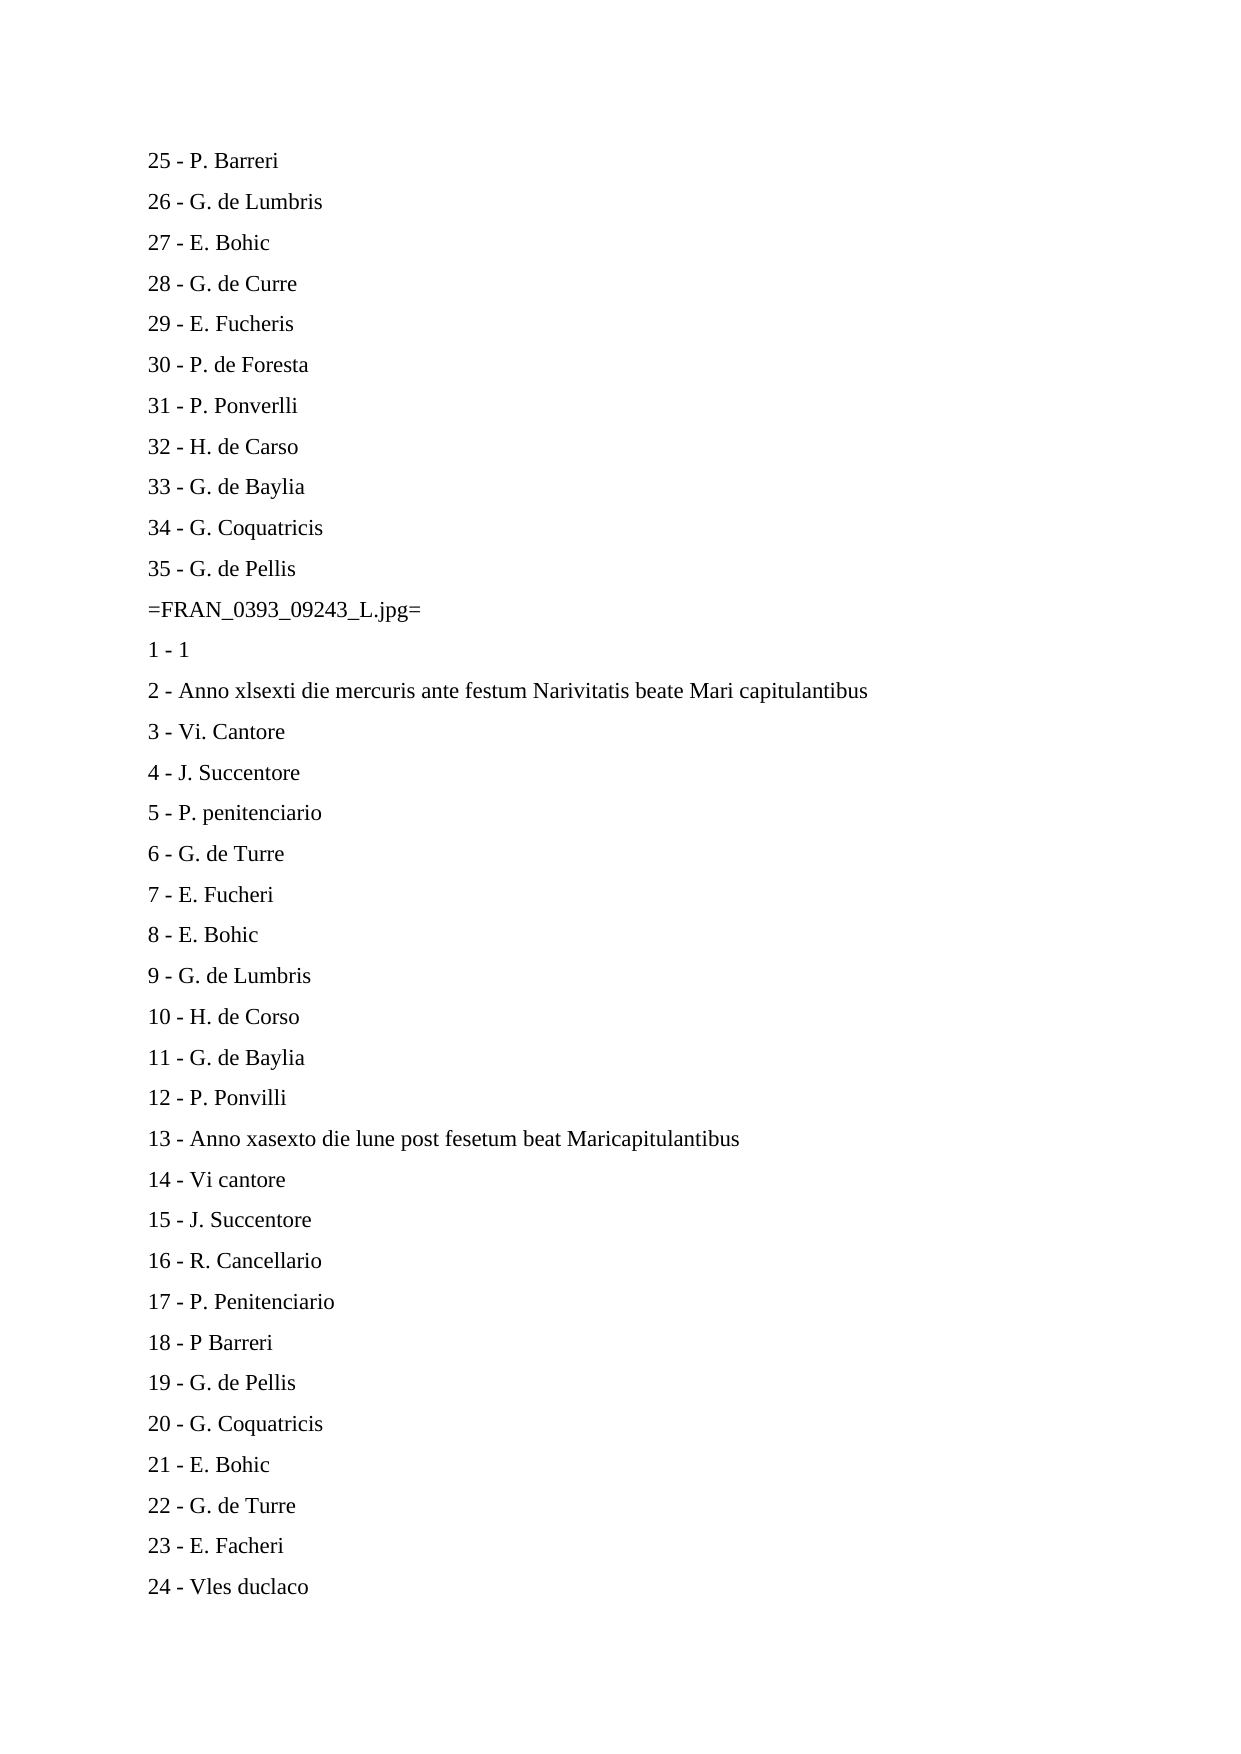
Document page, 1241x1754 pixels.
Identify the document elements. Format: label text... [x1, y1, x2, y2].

text 8 - E. Bohic [148, 921, 1093, 948]
text 15 - J. Succentore [148, 1207, 1093, 1233]
text 6 - G. de Turre [148, 840, 1093, 866]
text 21 - E. Bohic [148, 1451, 1093, 1477]
text 2 - Anno xlsexti die mercuris ante festum Narivitatis beate Mari capitulantibus [148, 677, 1093, 703]
text 5 - P. penitenciario [148, 799, 1093, 826]
text 31 - P. Ponverlli [148, 392, 1093, 418]
text 22 - G. de Turre [148, 1492, 1093, 1518]
text 12 - P. Ponvilli [148, 1084, 1093, 1111]
text 27 - E. Bohic [148, 229, 1093, 255]
text 4 - J. Succentore [148, 758, 1093, 785]
text 7 - E. Fucheri [148, 881, 1093, 907]
text 26 - G. de Lumbris [148, 188, 1093, 215]
text 9 - G. de Lumbris [148, 962, 1093, 988]
text =FRAN_0393_09243_L.jpg= [148, 596, 1093, 622]
text 16 - R. Cancellario [148, 1247, 1093, 1274]
text 11 - G. de Baylia [148, 1044, 1093, 1070]
text 34 - G. Coquatricis [148, 514, 1093, 541]
text 18 - P Barreri [148, 1329, 1093, 1355]
text 32 - H. de Carso [148, 433, 1093, 459]
text 29 - E. Fucheris [148, 311, 1093, 337]
text 1 - 1 [148, 636, 1093, 663]
text 28 - G. de Curre [148, 270, 1093, 296]
text 25 - P. Barreri [148, 148, 1093, 174]
text 30 - P. de Foresta [148, 351, 1093, 378]
text 23 - E. Facheri [148, 1532, 1093, 1559]
text 19 - G. de Pellis [148, 1369, 1093, 1396]
text 10 - H. de Corso [148, 1003, 1093, 1029]
text 35 - G. de Pellis [148, 555, 1093, 581]
text 20 - G. Coquatricis [148, 1410, 1093, 1437]
text 14 - Vi cantore [148, 1166, 1093, 1192]
text 13 - Anno xasexto die lune post fesetum beat Maricapitulantibus [148, 1125, 1093, 1151]
text 24 - Vles duclaco [148, 1573, 1093, 1599]
text 33 - G. de Baylia [148, 473, 1093, 500]
text 17 - P. Penitenciario [148, 1288, 1093, 1314]
text 3 - Vi. Cantore [148, 718, 1093, 744]
